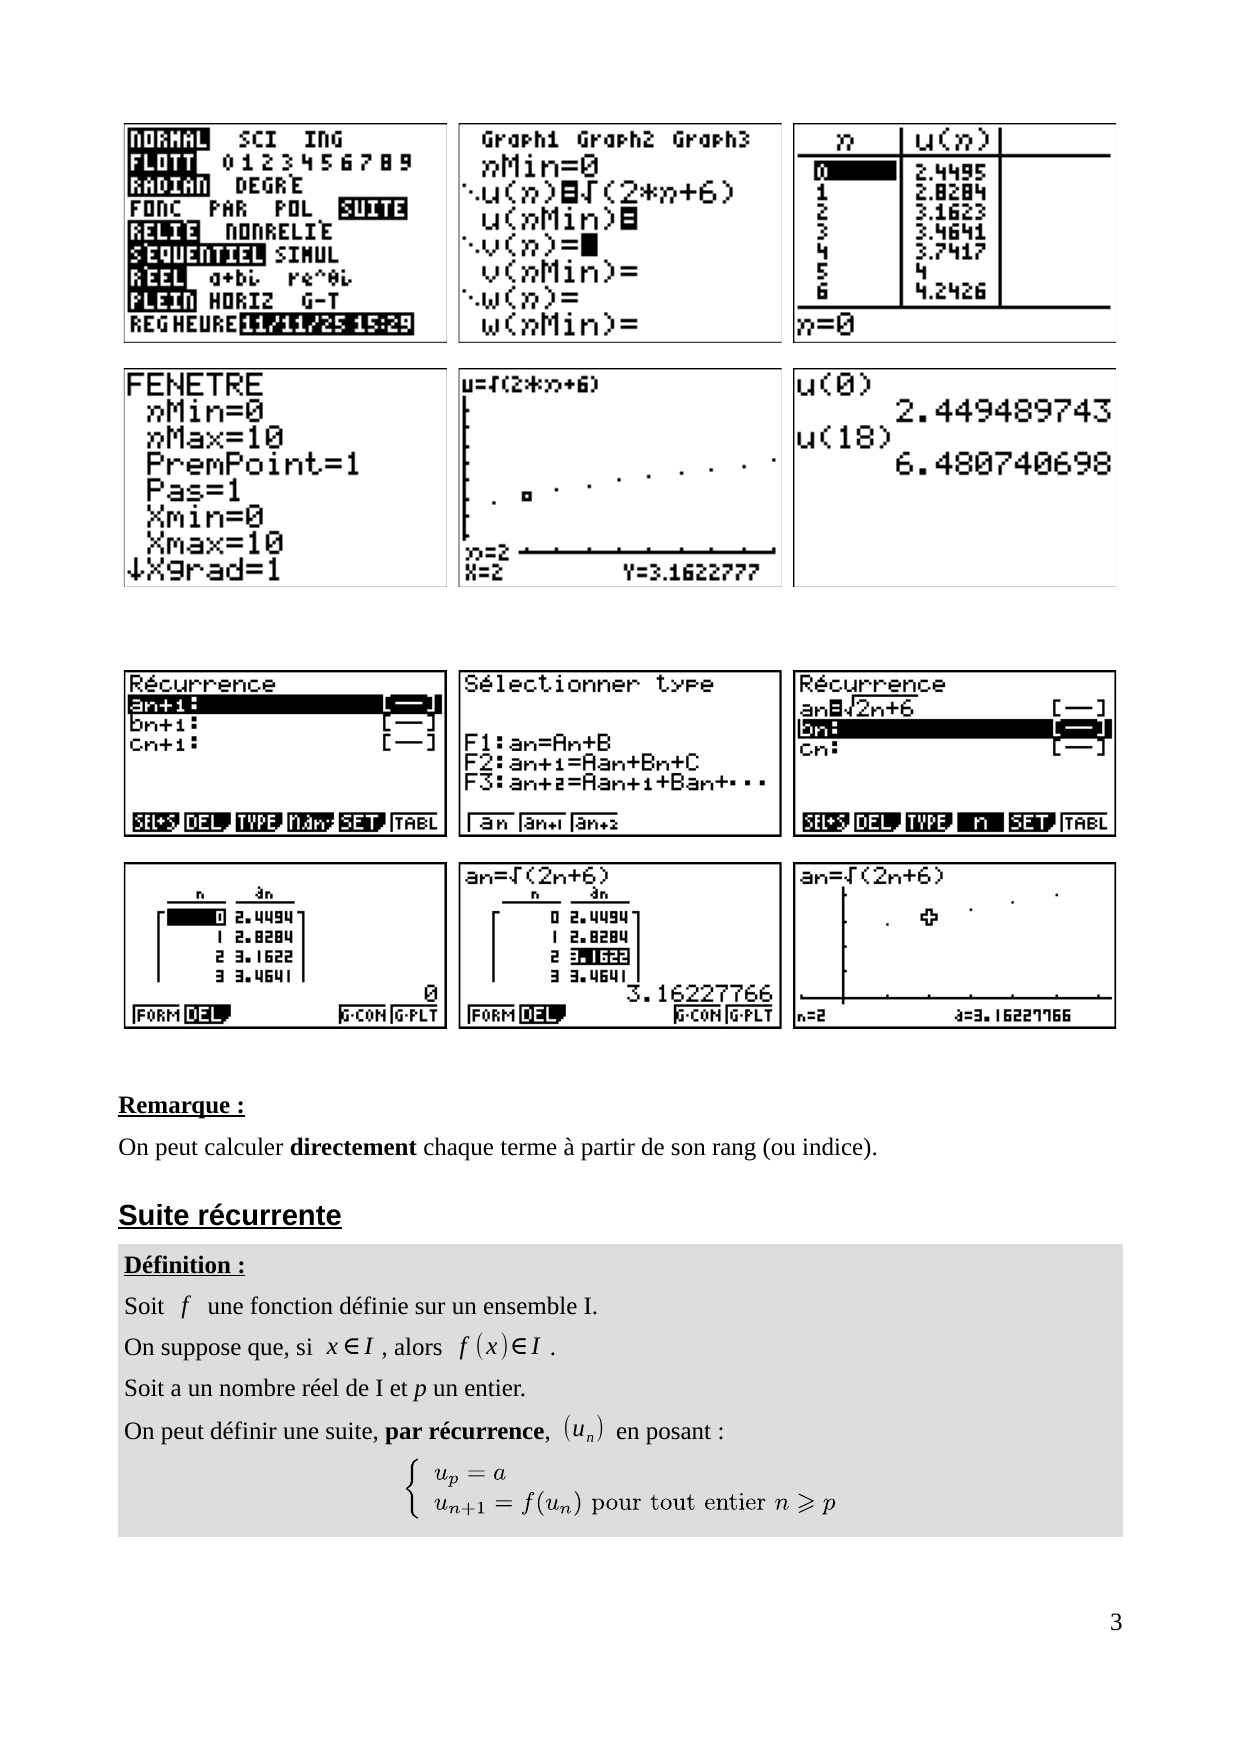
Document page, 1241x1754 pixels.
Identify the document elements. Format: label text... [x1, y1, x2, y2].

picture [458, 862, 782, 1029]
table_cell [118, 857, 453, 1049]
picture [123, 670, 447, 837]
table_cell [788, 857, 1122, 1049]
table_cell [453, 857, 787, 1049]
table_header [453, 665, 787, 857]
table_cell [453, 363, 787, 607]
picture [123, 862, 447, 1029]
text On peut calculer directement chaque terme à partir de son rang (ou indice). [118, 1132, 1122, 1160]
table_header [453, 118, 787, 363]
picture [793, 670, 1117, 837]
table_cell [788, 363, 1122, 607]
subtitle Suite récurrente [118, 1198, 1122, 1231]
table_header Définition : Soit une fonction définie sur un ensemble I. On suppose que, si , alors . Soit a un nombre réel de I et p un entier. On peut définir une suite, par récurrence, en posant : [118, 1244, 1123, 1537]
text Remarque : [118, 1090, 1122, 1119]
table_header [788, 665, 1122, 857]
table_header [788, 118, 1122, 363]
picture [458, 670, 782, 837]
table_cell [118, 363, 453, 607]
table_header [118, 665, 453, 857]
table_header [118, 118, 453, 363]
picture [793, 862, 1117, 1029]
